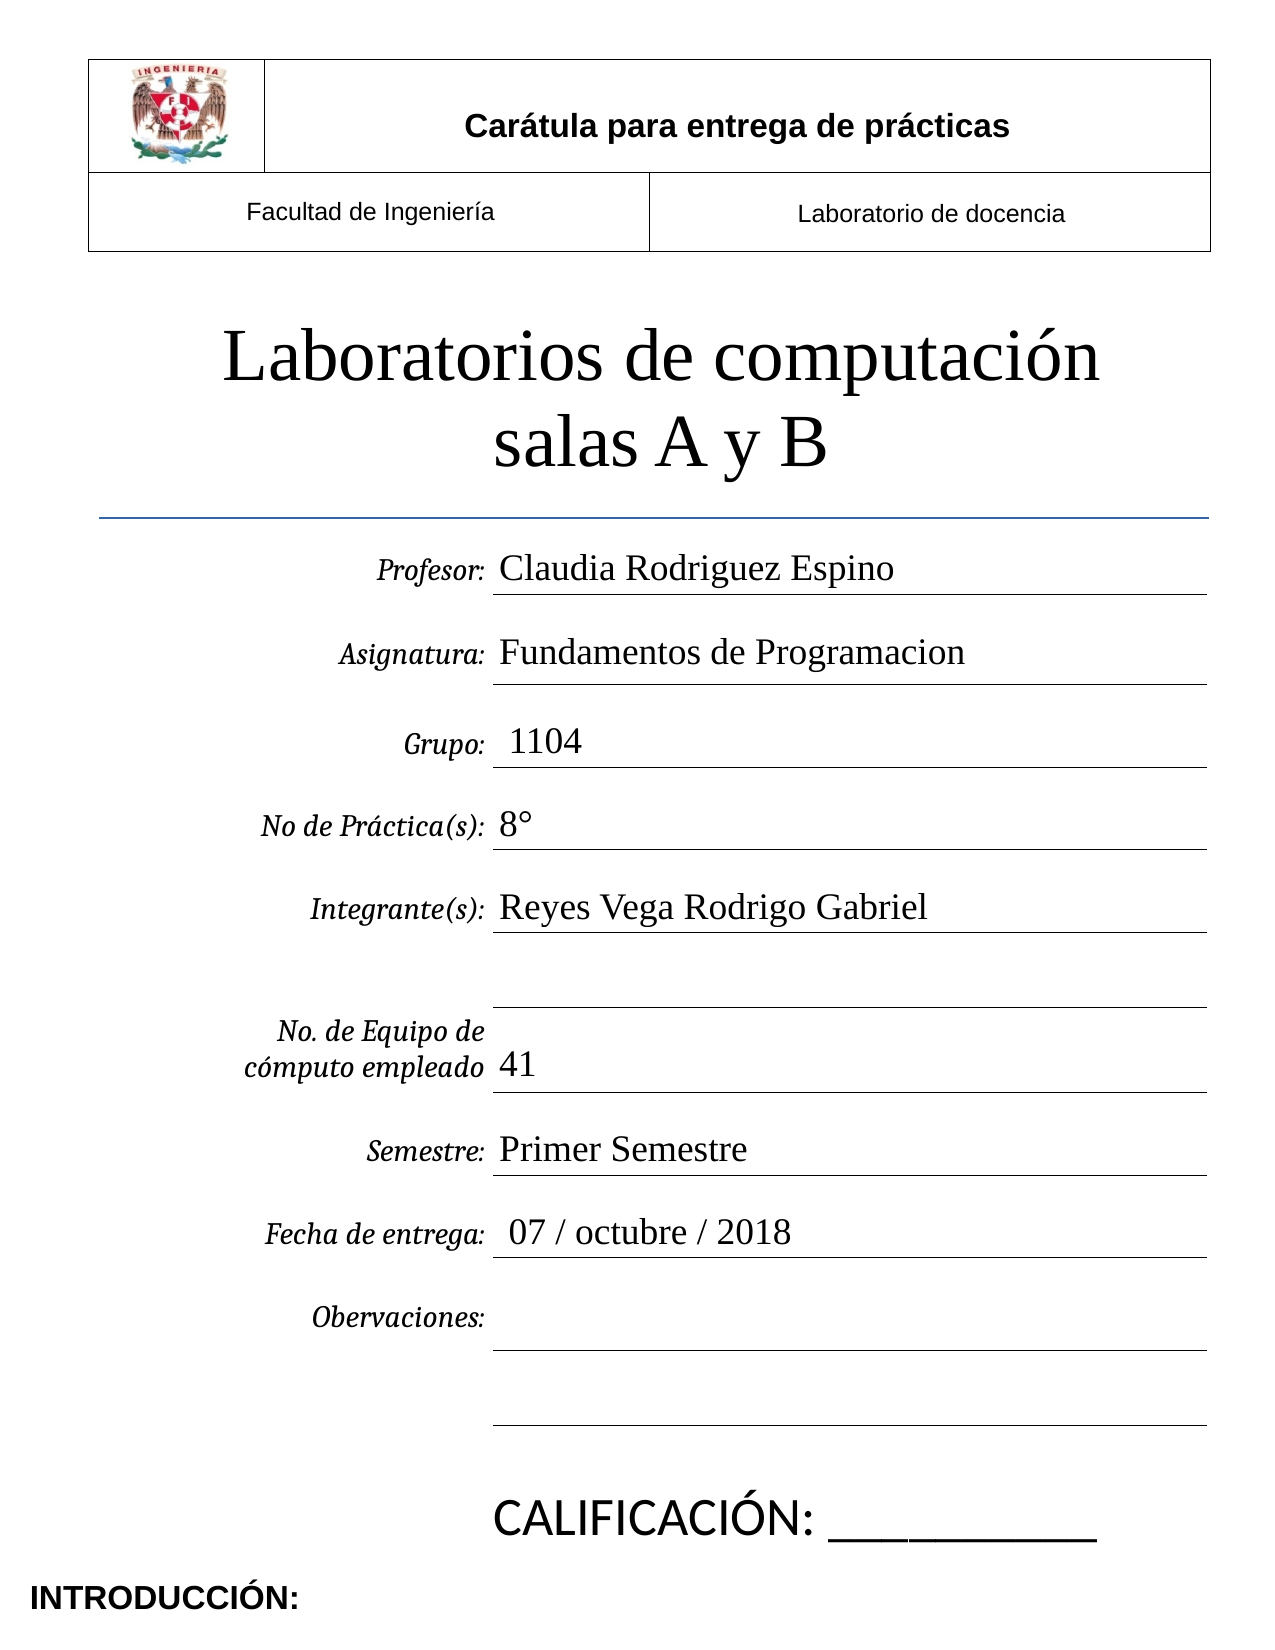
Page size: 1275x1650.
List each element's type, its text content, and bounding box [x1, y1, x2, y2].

table_cell Semestre: [118, 1091, 493, 1174]
text salas A y B [118, 396, 1205, 482]
table_cell Asignatura: [118, 594, 493, 684]
table_cell Obervaciones: [118, 1257, 493, 1350]
table_header [118, 511, 493, 517]
table_cell Grupo: [118, 684, 493, 766]
table_cell No de Práctica(s): [118, 766, 493, 849]
text INTRODUCCIÓN: [29, 1578, 1205, 1616]
table_cell Facultad de Ingeniería [89, 173, 649, 251]
table_cell No. de Equipo de cómputo empleado [118, 1007, 493, 1091]
table_cell Reyes Vega Rodrigo Gabriel [493, 850, 1207, 932]
table_header Claudia Rodriguez Espino [493, 519, 1207, 594]
text Laboratorios de computación [118, 310, 1205, 396]
table_cell Fundamentos de Programacion [493, 595, 1207, 684]
table_cell [493, 1351, 1207, 1425]
table_cell [493, 1258, 1207, 1350]
table_cell Primer Semestre [493, 1093, 1207, 1174]
table_cell Laboratorio de docencia [650, 173, 1210, 251]
table_header Carátula para entrega de prácticas [265, 60, 1210, 172]
table_header Profesor: [118, 519, 493, 594]
table_cell 07 / octubre / 2018 [493, 1176, 1207, 1257]
table_cell 8° [493, 768, 1207, 849]
table_cell [118, 1350, 493, 1425]
table_header [493, 511, 1207, 517]
table_cell Integrante(s): [118, 849, 493, 932]
table_cell Fecha de entrega: [118, 1175, 493, 1257]
table_header [89, 60, 264, 172]
table_cell [493, 933, 1207, 1007]
table_cell 1104 [493, 685, 1207, 766]
table_cell 41 [493, 1008, 1207, 1091]
table_cell [118, 932, 493, 1007]
text CALIFICACIÓN: __________ [118, 1483, 1205, 1549]
